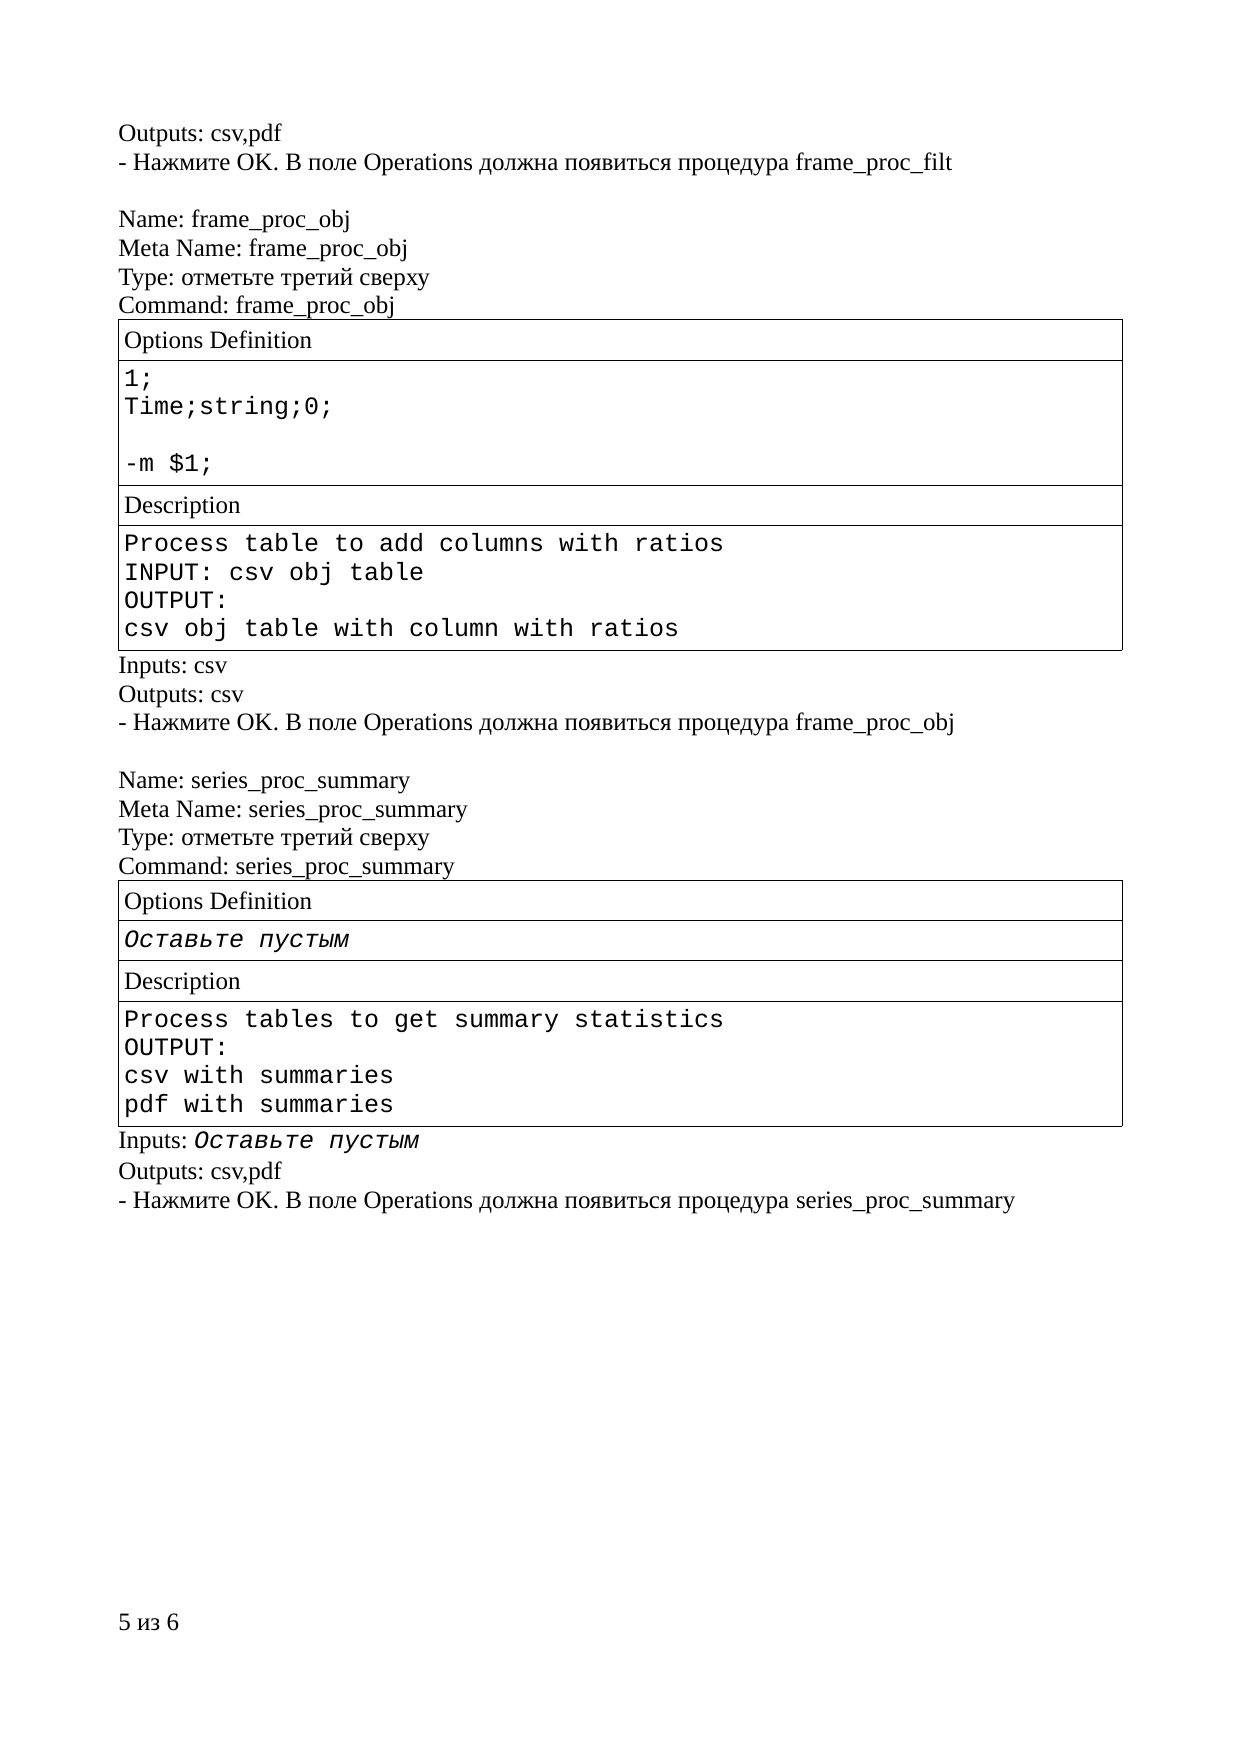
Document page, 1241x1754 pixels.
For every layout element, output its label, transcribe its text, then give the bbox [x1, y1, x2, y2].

text Outputs: csv,pdf [118, 1156, 1122, 1185]
table_cell Process table to add columns with ratios INPUT: csv obj table OUTPUT: csv obj table with column with ratios [119, 526, 1122, 650]
text - Нажмите OK. В поле Operations должна появиться процедура frame_proc_filt [118, 147, 1122, 176]
text Type: отметьте третий сверху [118, 262, 1122, 291]
text Inputs: Оставьте пустым [118, 1127, 1122, 1156]
text Command: series_proc_summary [118, 851, 1122, 880]
table_header Options Definition [119, 881, 1122, 920]
text - Нажмите OK. В поле Operations должна появиться процедура series_proc_summary [118, 1185, 1122, 1214]
text Inputs: csv [118, 651, 1122, 679]
table_header Description [119, 486, 1122, 525]
text Meta Name: frame_proc_obj [118, 233, 1122, 262]
text Type: отметьте третий сверху [118, 822, 1122, 851]
table_cell Process tables to get summary statistics OUTPUT: csv with summaries pdf with summaries [119, 1002, 1122, 1126]
text Name: frame_proc_obj [118, 204, 1122, 233]
table_header Description [119, 961, 1122, 1001]
text - Нажмите OK. В поле Operations должна появиться процедура frame_proc_obj [118, 707, 1122, 736]
text Outputs: csv,pdf [118, 118, 1122, 147]
table_header Options Definition [119, 320, 1122, 360]
text Command: frame_proc_obj [118, 291, 1122, 319]
text Outputs: csv [118, 679, 1122, 707]
text Name: series_proc_summary [118, 765, 1122, 794]
table_cell Оставьте пустым [119, 921, 1122, 960]
table_cell 1; Time;string;0; -m $1; [119, 361, 1122, 484]
text Meta Name: series_proc_summary [118, 794, 1122, 822]
